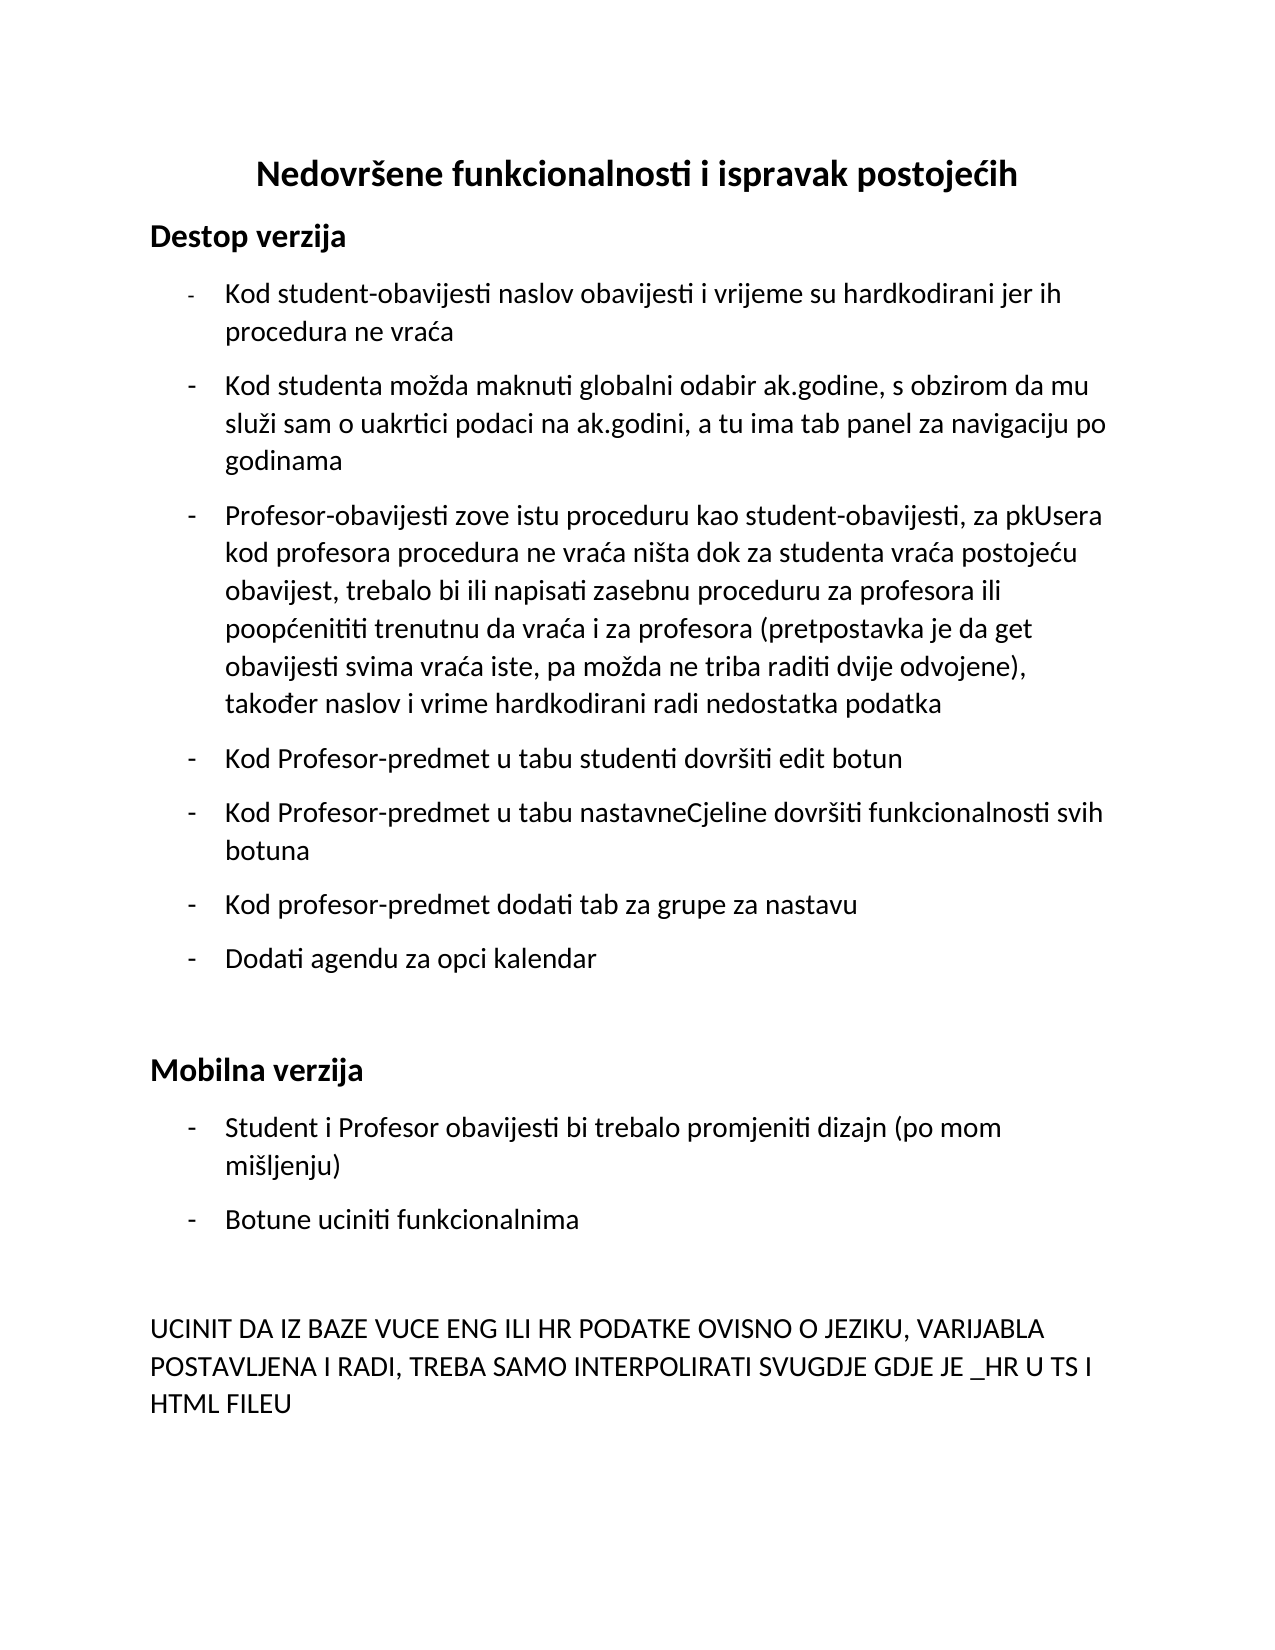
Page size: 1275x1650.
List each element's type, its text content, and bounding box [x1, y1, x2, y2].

list Botune uciniti funkcionalnima [187, 1201, 1125, 1237]
list Profesor-obavijesti zove istu proceduru kao student-obavijesti, za pkUsera kod profesora procedura ne vraća ništa dok za studenta vraća postojeću obavijest, trebalo bi ili napisati zasebnu proceduru za profesora ili poopćenititi trenutnu da vraća i za profesora (pretpostavka je da get obavijesti svima vraća iste, pa možda ne triba raditi dvije odvojene), također naslov i vrime hardkodirani radi nedostatka podatka [187, 497, 1125, 721]
list Kod profesor-predmet dodati tab za grupe za nastavu [187, 886, 1125, 922]
list Kod Profesor-predmet u tabu nastavneCjeline dovršiti funkcionalnosti svih botuna [187, 794, 1125, 867]
text UCINIT DA IZ BAZE VUCE ENG ILI HR PODATKE OVISNO O JEZIKU, VARIJABLA POSTAVLJENA I RADI, TREBA SAMO INTERPOLIRATI SVUGDJE GDJE JE _HR U TS I HTML FILEU [150, 1310, 1125, 1421]
list Kod studenta možda maknuti globalni odabir ak.godine, s obzirom da mu služi sam o uakrtici podaci na ak.godini, a tu ima tab panel za navigaciju po godinama [187, 367, 1125, 478]
text Destop verzija [150, 215, 1125, 256]
list Dodati agendu za opci kalendar [187, 941, 1125, 976]
list Kod Profesor-predmet u tabu studenti dovršiti edit botun [187, 740, 1125, 775]
list Kod student-obavijesti naslov obavijesti i vrijeme su hardkodirani jer ih procedura ne vraća [187, 275, 1125, 348]
text Nedovršene funkcionalnosti i ispravak postojećih [150, 150, 1125, 196]
text Mobilna verzija [150, 1049, 1125, 1090]
list Student i Profesor obavijesti bi trebalo promjeniti dizajn (po mom mišljenju) [187, 1109, 1125, 1182]
